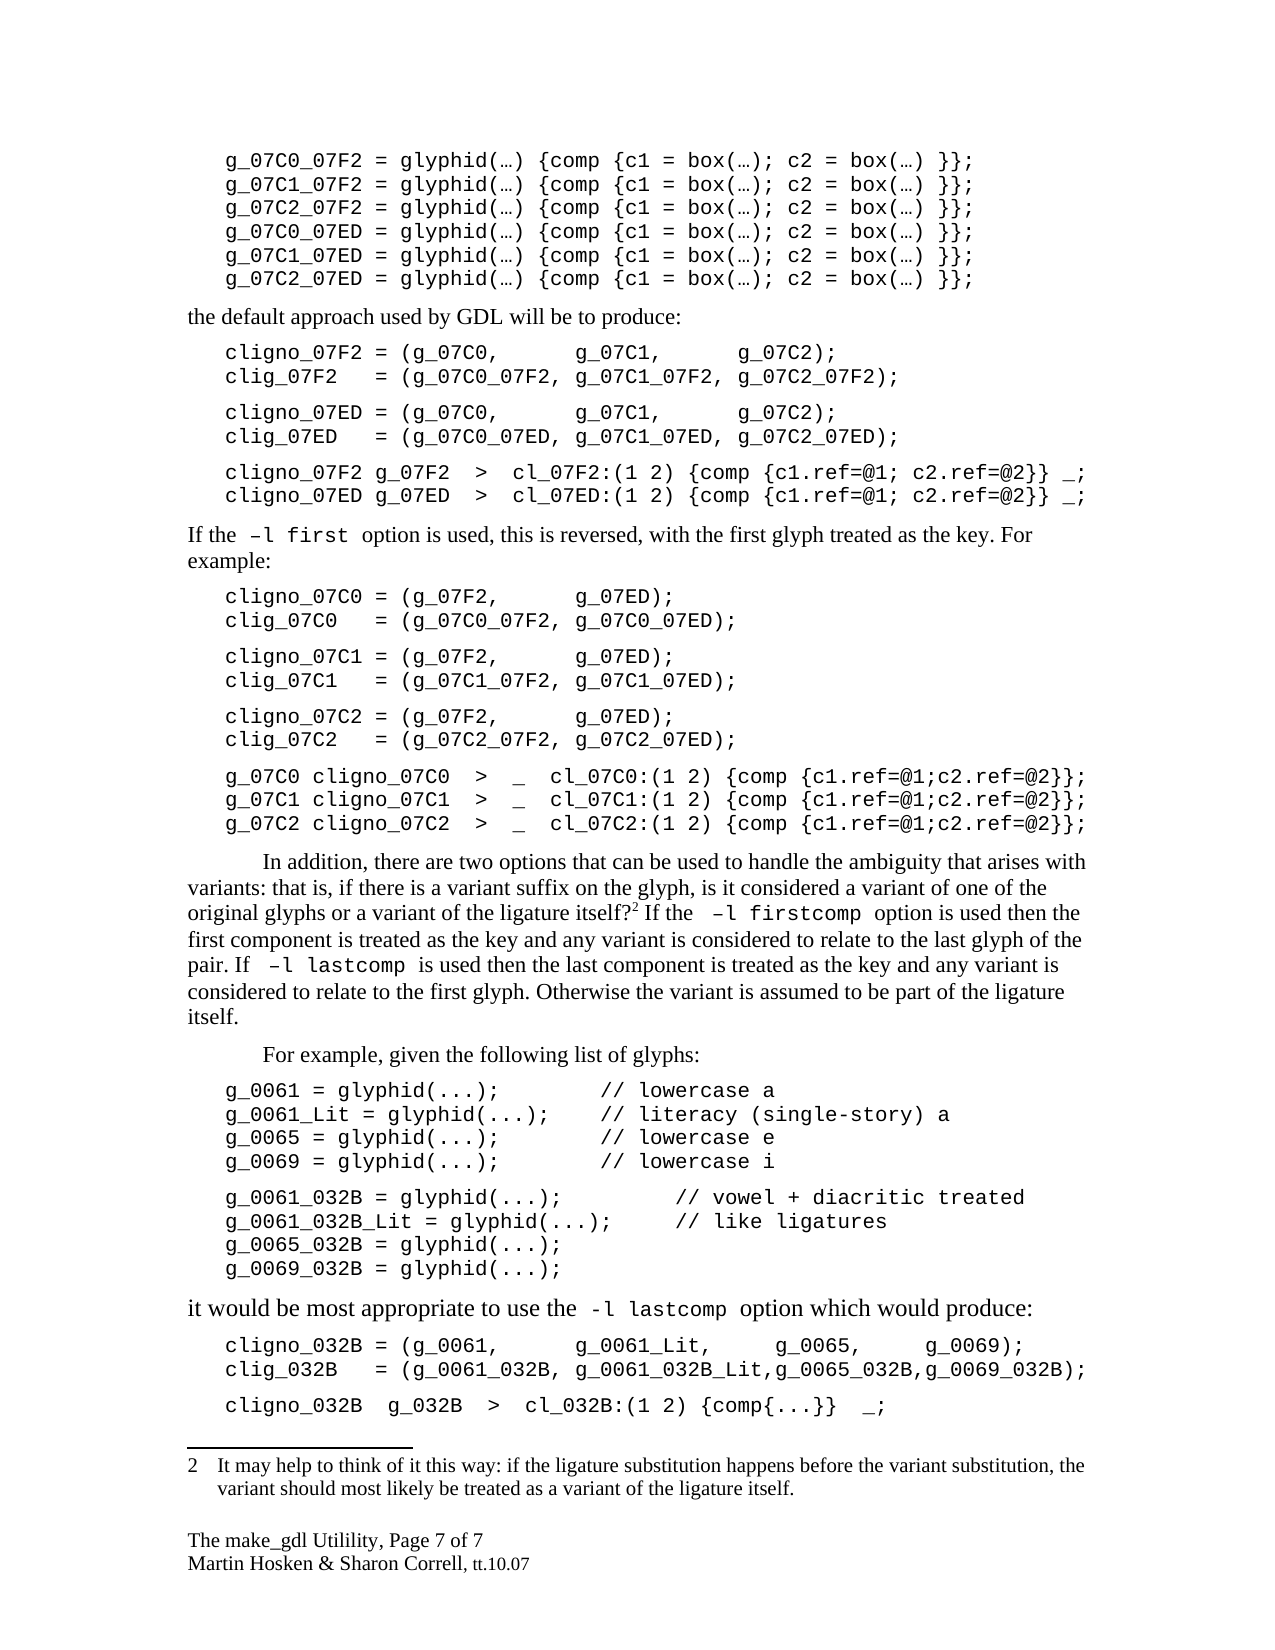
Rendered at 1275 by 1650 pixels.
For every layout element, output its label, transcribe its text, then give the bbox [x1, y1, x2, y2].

text cligno_032B = (g_0061, g_0061_Lit, g_0065, g_0069); clig_032B = (g_0061_032B, g_0061_032B_Lit,g_0065_032B,g_0069_032B); [225, 1335, 1087, 1382]
text g_07C0 cligno_07C0 > _ cl_07C0:(1 2) {comp {c1.ref=@1;c2.ref=@2}}; g_07C1 cligno_07C1 > _ cl_07C1:(1 2) {comp {c1.ref=@1;c2.ref=@2}}; g_07C2 cligno_07C2 > _ cl_07C2:(1 2) {comp {c1.ref=@1;c2.ref=@2}}; [225, 766, 1087, 837]
text cligno_032B g_032B > cl_032B:(1 2) {comp{...}} _; [225, 1395, 1087, 1418]
text cligno_07C0 = (g_07F2, g_07ED); clig_07C0 = (g_07C0_07F2, g_07C0_07ED); [225, 586, 1087, 633]
text cligno_07C2 = (g_07F2, g_07ED); clig_07C2 = (g_07C2_07F2, g_07C2_07ED); [225, 706, 1087, 753]
text cligno_07F2 = (g_07C0, g_07C1, g_07C2); clig_07F2 = (g_07C0_07F2, g_07C1_07F2, g_07C2_07F2); [225, 342, 1087, 389]
text If the –l first option is used, this is reversed, with the first glyph treated as the key. For example: [187, 522, 1087, 574]
text cligno_07C1 = (g_07F2, g_07ED); clig_07C1 = (g_07C1_07F2, g_07C1_07ED); [225, 646, 1087, 693]
text cligno_07ED = (g_07C0, g_07C1, g_07C2); clig_07ED = (g_07C0_07ED, g_07C1_07ED, g_07C2_07ED); [225, 402, 1087, 449]
text the default approach used by GDL will be to produce: [187, 304, 1087, 330]
text it would be most appropriate to use the -l lastcomp option which would produce: [187, 1294, 1087, 1323]
text g_0061 = glyphid(...); // lowercase a g_0061_Lit = glyphid(...); // literacy (single-story) a g_0065 = glyphid(...); // lowercase e g_0069 = glyphid(...); // lowercase i [225, 1080, 1087, 1174]
text It may help to think of it this way: if the ligature substitution happens before the variant substitution, the variant should most likely be treated as a variant of the ligature itself. [187, 1454, 1087, 1500]
text In addition, there are two options that can be used to handle the ambiguity that arises with variants: that is, if there is a variant suffix on the glyph, is it considered a variant of one of the original glyphs or a variant of the ligature itself? If the –l firstcomp option is used then the first component is treated as the key and any variant is considered to relate to the last glyph of the pair. If –l lastcomp is used then the last component is treated as the key and any variant is considered to relate to the first glyph. Otherwise the variant is assumed to be part of the ligature itself. [187, 849, 1087, 1029]
text For example, given the following list of glyphs: [187, 1042, 1087, 1067]
text g_0061_032B = glyphid(...); // vowel + diacritic treated g_0061_032B_Lit = glyphid(...); // like ligatures g_0065_032B = glyphid(...); g_0069_032B = glyphid(...); [225, 1187, 1087, 1282]
text g_07C0_07F2 = glyphid(…) {comp {c1 = box(…); c2 = box(…) }}; g_07C1_07F2 = glyphid(…) {comp {c1 = box(…); c2 = box(…) }}; g_07C2_07F2 = glyphid(…) {comp {c1 = box(…); c2 = box(…) }}; g_07C0_07ED = glyphid(…) {comp {c1 = box(…); c2 = box(…) }}; g_07C1_07ED = glyphid(…) {comp {c1 = box(…); c2 = box(…) }}; g_07C2_07ED = glyphid(…) {comp {c1 = box(…); c2 = box(…) }}; [225, 150, 1087, 292]
text cligno_07F2 g_07F2 > cl_07F2:(1 2) {comp {c1.ref=@1; c2.ref=@2}} _; cligno_07ED g_07ED > cl_07ED:(1 2) {comp {c1.ref=@1; c2.ref=@2}} _; [225, 462, 1087, 509]
